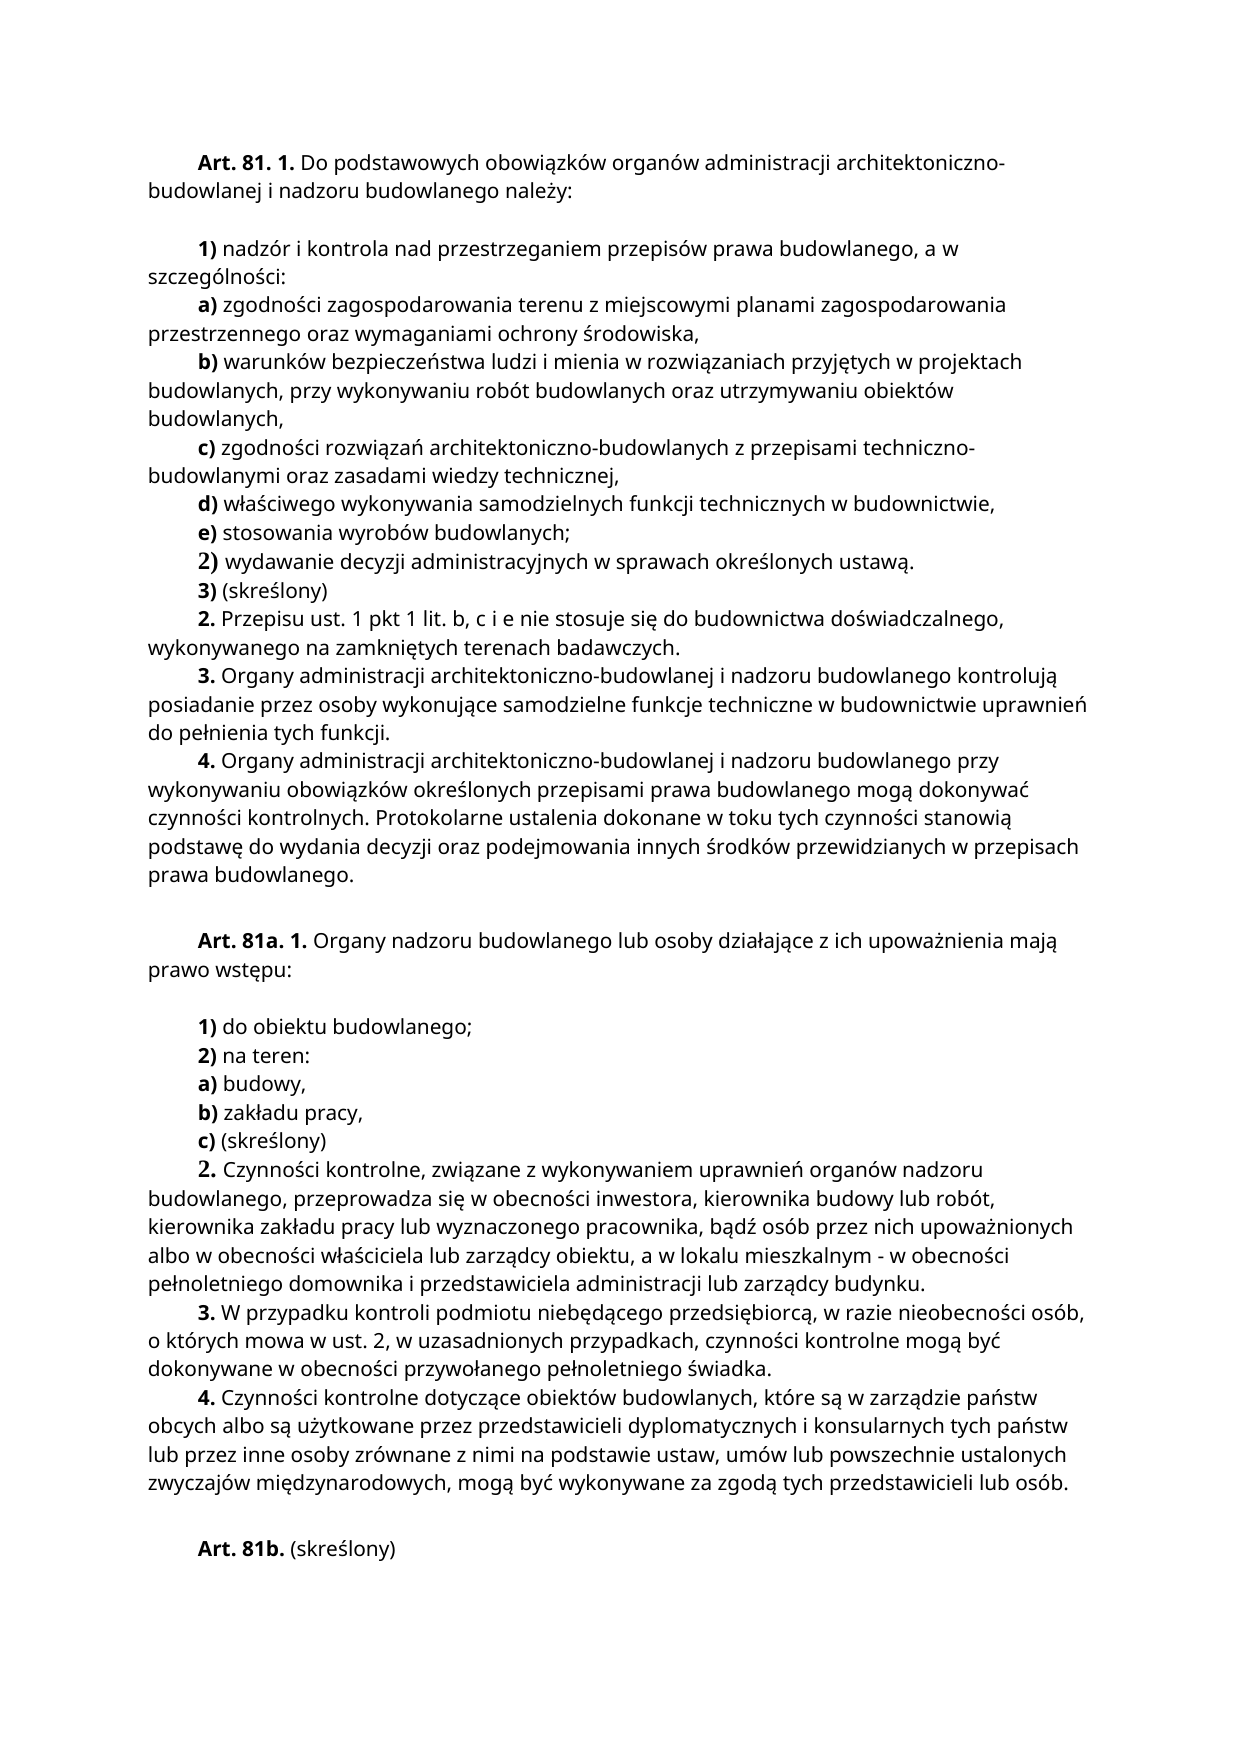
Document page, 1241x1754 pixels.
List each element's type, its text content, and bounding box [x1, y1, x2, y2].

text Art. 81a. 1. Organy nadzoru budowlanego lub osoby działające z ich upoważnienia mają prawo wstępu: [148, 926, 1093, 983]
text c) (skreślony) [148, 1126, 1093, 1154]
text 2. Przepisu ust. 1 pkt 1 lit. b, c i e nie stosuje się do budownictwa doświadczalnego, wykonywanego na zamkniętych terenach badawczych. [148, 604, 1093, 661]
text a) budowy, [148, 1069, 1093, 1098]
text 2) na teren: [148, 1041, 1093, 1069]
text b) zakładu pracy, [148, 1098, 1093, 1126]
text Art. 81b. (skreślony) [148, 1534, 1093, 1563]
text 1) nadzór i kontrola nad przestrzeganiem przepisów prawa budowlanego, a w szczególności: [148, 234, 1093, 291]
text Art. 81. 1. Do podstawowych obowiązków organów administracji architektoniczno-budowlanej i nadzoru budowlanego należy: [148, 148, 1093, 204]
text 3. Organy administracji architektoniczno-budowlanej i nadzoru budowlanego kontrolują posiadanie przez osoby wykonujące samodzielne funkcje techniczne w budownictwie uprawnień do pełnienia tych funkcji. [148, 661, 1093, 747]
text b) warunków bezpieczeństwa ludzi i mienia w rozwiązaniach przyjętych w projektach budowlanych, przy wykonywaniu robót budowlanych oraz utrzymywaniu obiektów budowlanych, [148, 347, 1093, 433]
text 4. Organy administracji architektoniczno-budowlanej i nadzoru budowlanego przy wykonywaniu obowiązków określonych przepisami prawa budowlanego mogą dokonywać czynności kontrolnych. Protokolarne ustalenia dokonane w toku tych czynności stanowią podstawę do wydania decyzji oraz podejmowania innych środków przewidzianych w przepisach prawa budowlanego. [148, 747, 1093, 889]
text d) właściwego wykonywania samodzielnych funkcji technicznych w budownictwie, [148, 489, 1093, 518]
text 2. Czynności kontrolne, związane z wykonywaniem uprawnień organów nadzoru budowlanego, przeprowadza się w obecności inwestora, kierownika budowy lub robót, kierownika zakładu pracy lub wyznaczonego pracownika, bądź osób przez nich upoważnionych albo w obecności właściciela lub zarządcy obiektu, a w lokalu mieszkalnym - w obecności pełnoletniego domownika i przedstawiciela administracji lub zarządcy budynku. [148, 1154, 1093, 1298]
text a) zgodności zagospodarowania terenu z miejscowymi planami zagospodarowania przestrzennego oraz wymaganiami ochrony środowiska, [148, 291, 1093, 347]
text 3. W przypadku kontroli podmiotu niebędącego przedsiębiorcą, w razie nieobecności osób, o których mowa w ust. 2, w uzasadnionych przypadkach, czynności kontrolne mogą być dokonywane w obecności przywołanego pełnoletniego świadka. [148, 1298, 1093, 1383]
text c) zgodności rozwiązań architektoniczno-budowlanych z przepisami techniczno-budowlanymi oraz zasadami wiedzy technicznej, [148, 433, 1093, 489]
text 4. Czynności kontrolne dotyczące obiektów budowlanych, które są w zarządzie państw obcych albo są użytkowane przez przedstawicieli dyplomatycznych i konsularnych tych państw lub przez inne osoby zrównane z nimi na podstawie ustaw, umów lub powszechnie ustalonych zwyczajów międzynarodowych, mogą być wykonywane za zgodą tych przedstawicieli lub osób. [148, 1383, 1093, 1497]
text 2) wydawanie decyzji administracyjnych w sprawach określonych ustawą. [148, 546, 1093, 576]
text 3) (skreślony) [148, 576, 1093, 604]
text 1) do obiektu budowlanego; [148, 1012, 1093, 1041]
text e) stosowania wyrobów budowlanych; [148, 518, 1093, 546]
